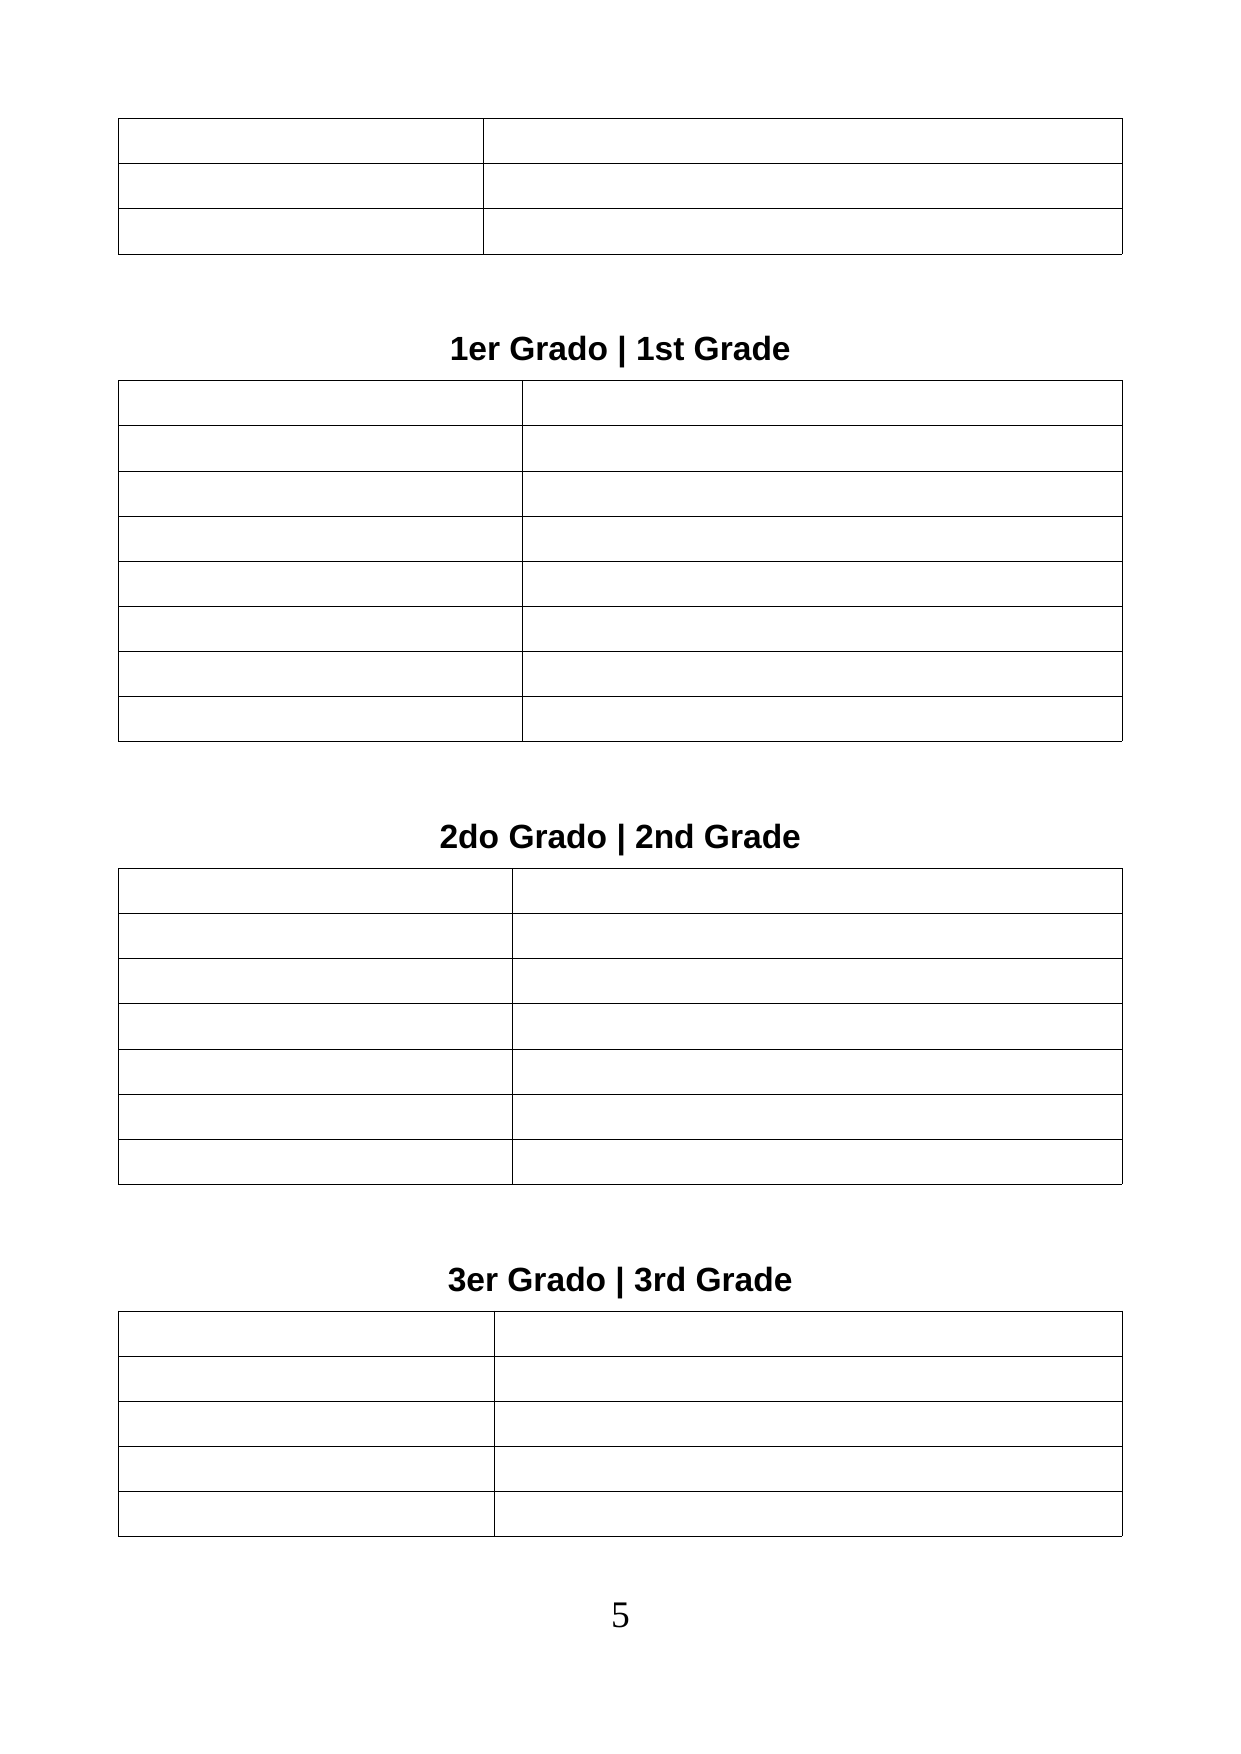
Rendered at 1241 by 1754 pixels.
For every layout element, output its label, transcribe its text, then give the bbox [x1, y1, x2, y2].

table_cell José Manuel Torres Leitón & Celia Harvey [523, 472, 1122, 516]
table_cell Asdrúbal Herrera Herrera & Keylin Munoz Cordero [513, 1140, 1122, 1184]
table_header Allison Alina González Araya [119, 869, 512, 913]
table_cell Jorge Mora García & Cynthia Rockwell Solano [523, 562, 1122, 606]
table_cell Uriel Ronen & Merav Ronen [523, 697, 1122, 741]
subtitle 3er Grado | 3rd Grade [118, 1259, 1122, 1298]
table_header Ólger González Méndez & Melissa Araya Camacho [513, 869, 1122, 913]
table_cell Lucía Spada Moya [119, 607, 522, 651]
table_cell [119, 1447, 494, 1491]
subtitle 1er Grado | 1st Grade [118, 329, 1122, 368]
table_header [495, 1312, 1122, 1356]
table_cell Roy Rodríguez Chávez & Seidy Torres Leitón [513, 959, 1122, 1003]
table_cell Santiago Orías Alvarado [119, 164, 483, 208]
table_cell [119, 1357, 494, 1401]
table_cell [495, 1447, 1122, 1491]
table_cell Luis Daniel Standley Rockwell [119, 652, 522, 696]
table_cell Bernal Picado Fallas & Yarixa Fonseca Acosta [484, 209, 1122, 253]
table_cell Sally Nahiara Herrera Muñoz [119, 1140, 512, 1184]
table_cell James Standley & Wendy Rockwell [523, 652, 1122, 696]
table_cell [495, 1492, 1122, 1536]
table_cell Karen Alvarado [484, 164, 1122, 208]
table_header [119, 1312, 494, 1356]
table_cell Sergio Vargas Mata & Yahaira Brenes Cruz [523, 517, 1122, 561]
table_cell [495, 1402, 1122, 1446]
table_cell Juan Pablo Mora Rockwell [119, 562, 522, 606]
subtitle 2do Grado | 2nd Grade [118, 817, 1122, 856]
table_cell Talma Ronen [119, 697, 522, 741]
table_cell Matías Hincapié Smith [119, 1004, 512, 1048]
table_cell Marvin Ramírez Badilla & Juanita Leitón Campbell [513, 1050, 1122, 1093]
table_cell Allison Pamela Elizondo Araya [119, 914, 512, 958]
table_cell Emily Catalina Torres Harvey [119, 472, 522, 516]
table_cell Maya Lucía Ramírez Leitón [119, 1050, 512, 1093]
table_cell Chelsea Rodríguez Torres [119, 959, 512, 1003]
table_cell Daniel Andrés Torres Harvey [119, 426, 522, 471]
table_cell [495, 1357, 1122, 1401]
table_cell José Manuel Torres Leitón & Celia Harvey [523, 426, 1122, 471]
table_cell Sebastián Picado Fonseca [119, 209, 483, 253]
table_cell Maya Vargas Solís [119, 1095, 512, 1139]
table_header Aarón Nicolás Fuentes Elmore [119, 381, 522, 425]
table_header Adán Fuentes Rodríguez & Bethany Elmore [523, 381, 1122, 425]
table_cell Mayco Martínez Gómez & Marlen Jiménez [484, 119, 1122, 163]
table_cell Ximena Spada Moya [523, 607, 1122, 651]
table_cell Jimena de los Ángeles Vargas Brenes [119, 517, 522, 561]
table_cell [119, 1492, 494, 1536]
table_cell Arturo Vargas & Maricella Solís González [513, 1095, 1122, 1139]
table_cell Meredith Martínez Jiménez [119, 119, 483, 163]
table_cell Rafael Elizondo Vargas & Eyleen Araya Soto [513, 914, 1122, 958]
table_cell [119, 1402, 494, 1446]
table_cell Jorge Hincapie Cardona & Shannon Smith [513, 1004, 1122, 1048]
